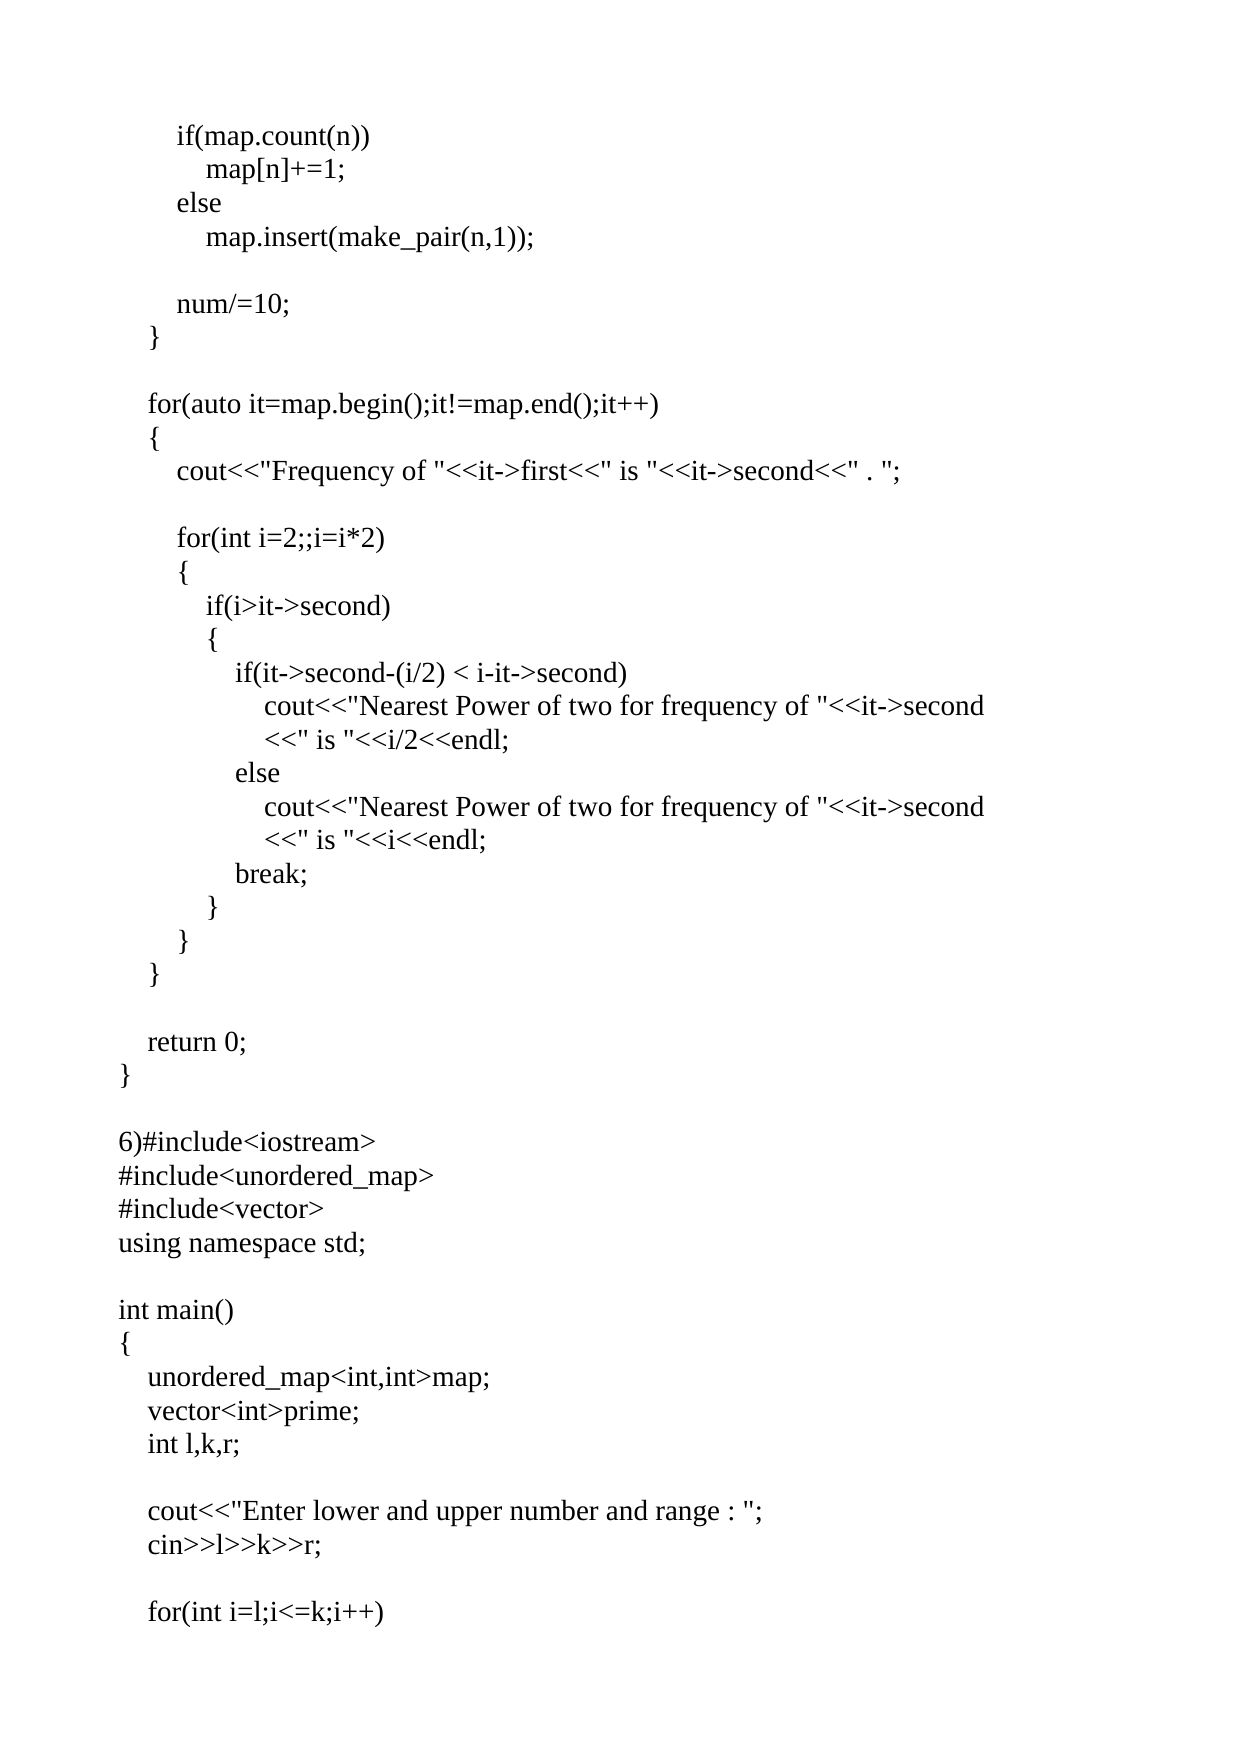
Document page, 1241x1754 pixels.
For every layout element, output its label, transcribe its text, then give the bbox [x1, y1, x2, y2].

text <<" is "<<i/2<<endl; [118, 722, 1122, 755]
text 6)#include<iostream> [118, 1124, 1122, 1158]
text int main() [118, 1292, 1122, 1326]
text for(int i=l;i<=k;i++) [118, 1594, 1122, 1627]
text return 0; [118, 1024, 1122, 1057]
text { [118, 420, 1122, 453]
text for(auto it=map.begin();it!=map.end();it++) [118, 386, 1122, 420]
text else [118, 755, 1122, 789]
text { [118, 1326, 1122, 1359]
text if(i>it->second) [118, 588, 1122, 621]
text if(it->second-(i/2) < i-it->second) [118, 655, 1122, 688]
text cout<<"Enter lower and upper number and range : "; [118, 1493, 1122, 1527]
text num/=10; [118, 286, 1122, 319]
text { [118, 554, 1122, 588]
text map.insert(make_pair(n,1)); [118, 219, 1122, 252]
text vector<int>prime; [118, 1393, 1122, 1426]
text else [118, 185, 1122, 219]
text cout<<"Nearest Power of two for frequency of "<<it->second [118, 688, 1122, 722]
text cout<<"Nearest Power of two for frequency of "<<it->second [118, 789, 1122, 822]
text { [118, 621, 1122, 655]
text } [118, 889, 1122, 923]
text for(int i=2;;i=i*2) [118, 521, 1122, 554]
text <<" is "<<i<<endl; [118, 822, 1122, 856]
text int l,k,r; [118, 1426, 1122, 1460]
text unordered_map<int,int>map; [118, 1359, 1122, 1393]
text break; [118, 856, 1122, 889]
text if(map.count(n)) [118, 118, 1122, 152]
text } [118, 1057, 1122, 1091]
text map[n]+=1; [118, 152, 1122, 185]
text } [118, 957, 1122, 990]
text } [118, 923, 1122, 957]
text cin>>l>>k>>r; [118, 1527, 1122, 1560]
text using namespace std; [118, 1225, 1122, 1258]
text } [118, 319, 1122, 353]
text #include<unordered_map> [118, 1158, 1122, 1191]
text cout<<"Frequency of "<<it->first<<" is "<<it->second<<" . "; [118, 453, 1122, 487]
text #include<vector> [118, 1191, 1122, 1225]
